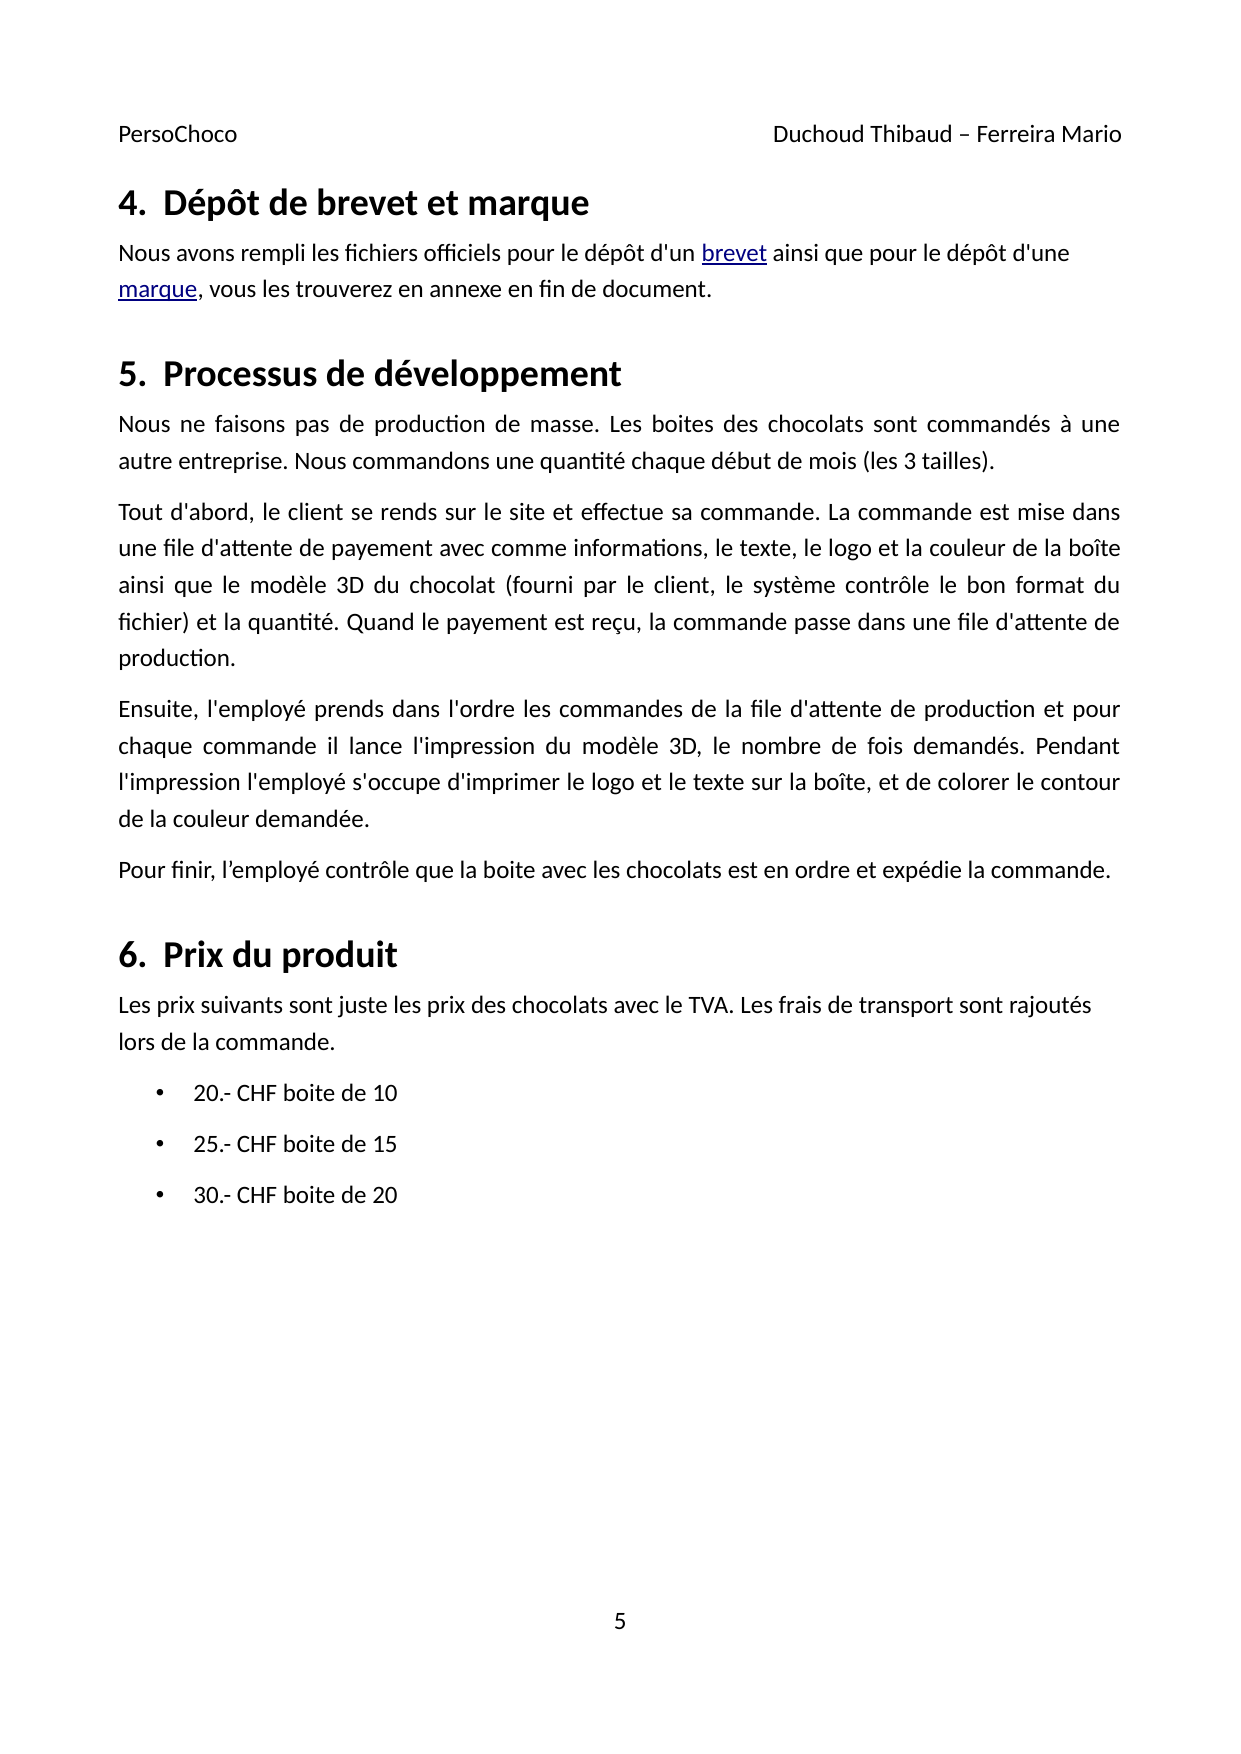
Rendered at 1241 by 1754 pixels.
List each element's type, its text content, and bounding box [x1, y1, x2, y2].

text Tout d'abord, le client se rends sur le site et effectue sa commande. La commande est mise dans une file d'attente de payement avec comme informations, le texte, le logo et la couleur de la boîte ainsi que le modèle 3D du chocolat (fourni par le client, le système contrôle le bon format du fichier) et la quantité. Quand le payement est reçu, la commande passe dans une file d'attente de production. [118, 496, 1122, 673]
text Pour finir, l’employé contrôle que la boite avec les chocolats est en ordre et expédie la commande. [118, 854, 1122, 885]
subtitle Dépôt de brevet et marque [118, 178, 1122, 224]
subtitle Processus de développement [118, 349, 1122, 396]
text Nous avons rempli les fichiers officiels pour le dépôt d'un brevet ainsi que pour le dépôt d'une marque, vous les trouverez en annexe en fin de document. [118, 237, 1122, 304]
subtitle Prix du produit [118, 930, 1122, 977]
list 20.- CHF boite de 10 [156, 1077, 1122, 1107]
list 30.- CHF boite de 20 [156, 1179, 1122, 1210]
text Les prix suivants sont juste les prix des chocolats avec le TVA. Les frais de transport sont rajoutés lors de la commande. [118, 989, 1122, 1056]
text Nous ne faisons pas de production de masse. Les boites des chocolats sont commandés à une autre entreprise. Nous commandons une quantité chaque début de mois (les 3 tailles). [118, 408, 1122, 475]
list 25.- CHF boite de 15 [156, 1128, 1122, 1158]
text Ensuite, l'employé prends dans l'ordre les commandes de la file d'attente de production et pour chaque commande il lance l'impression du modèle 3D, le nombre de fois demandés. Pendant l'impression l'employé s'occupe d'imprimer le logo et le texte sur la boîte, et de colorer le contour de la couleur demandée. [118, 693, 1122, 834]
